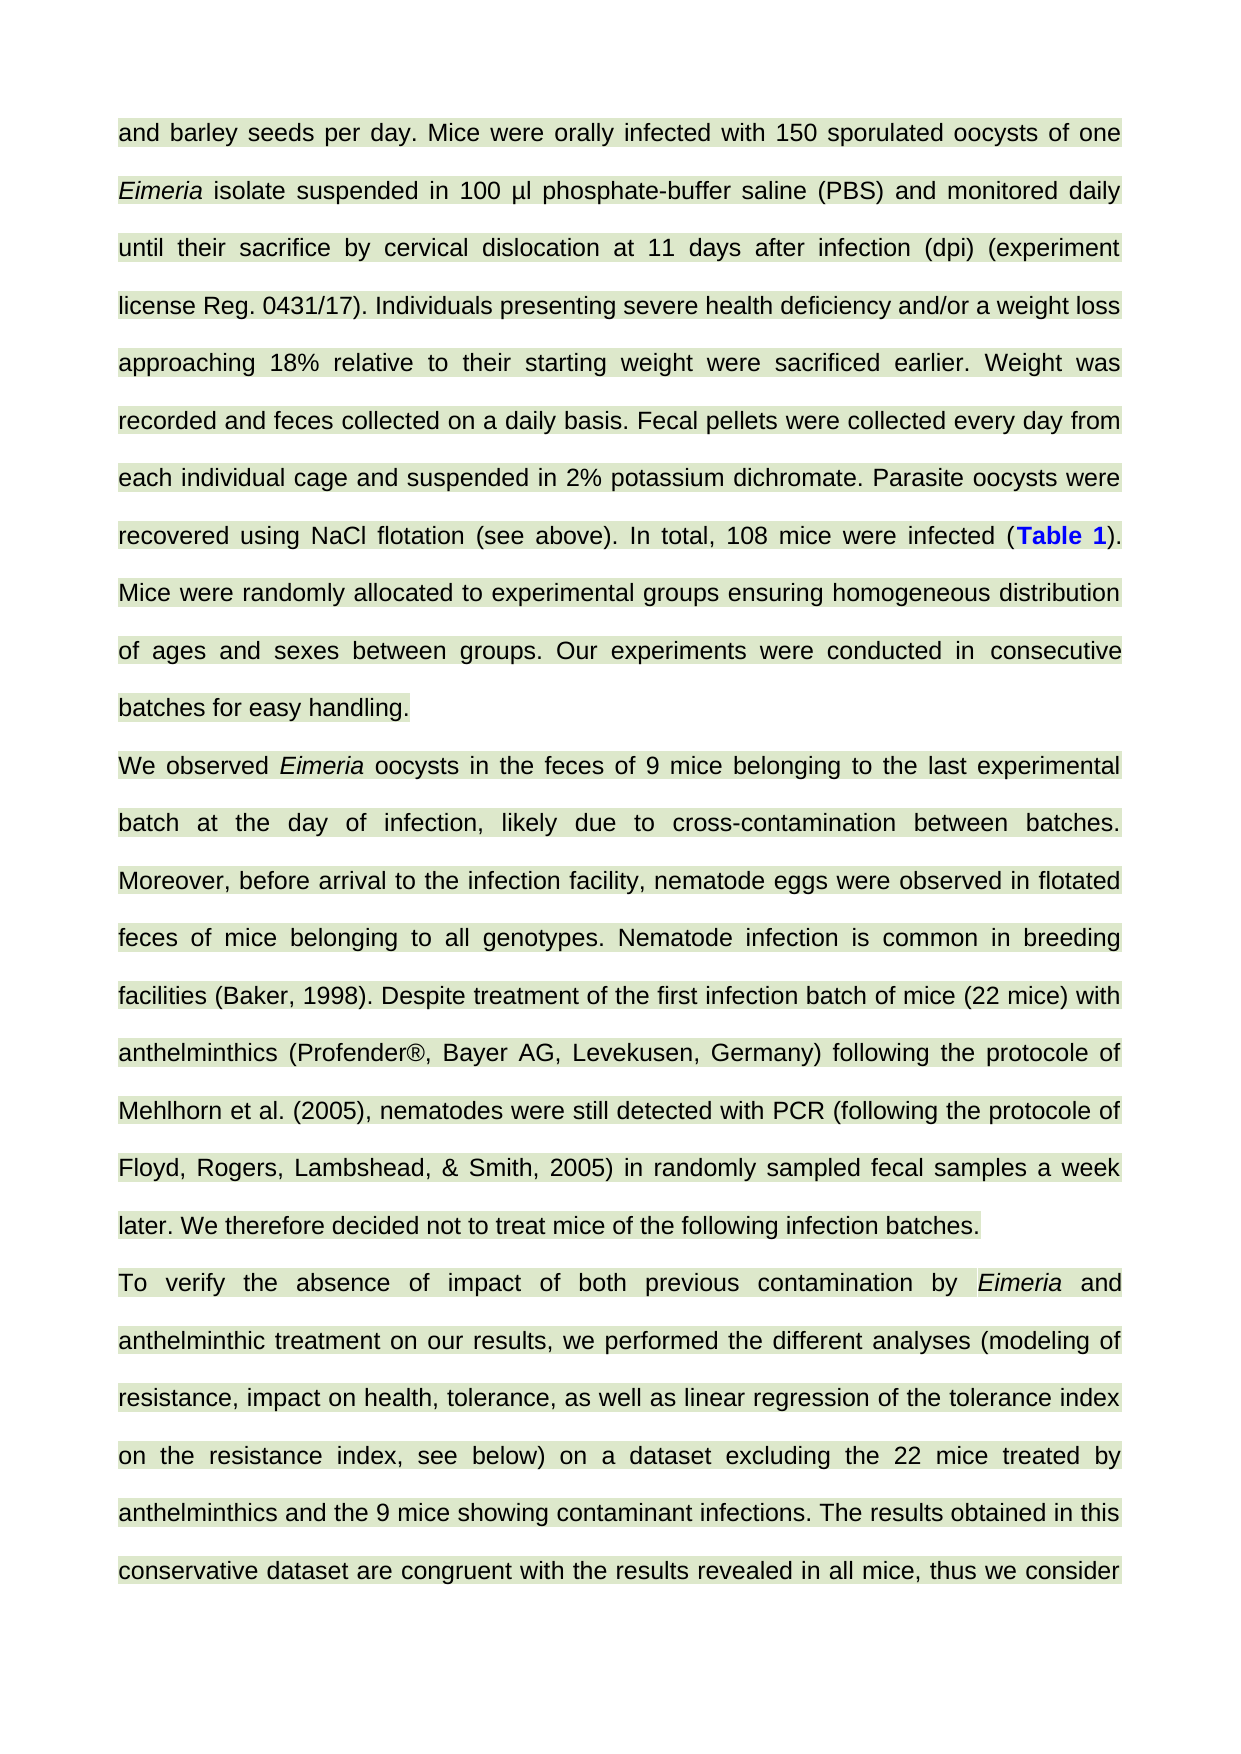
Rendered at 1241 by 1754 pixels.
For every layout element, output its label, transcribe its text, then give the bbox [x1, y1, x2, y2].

text and barley seeds per day. Mice were orally infected with 150 sporulated oocysts of one Eimeria isolate suspended in 100 µl phosphate-buffer saline (PBS) and monitored daily until their sacrifice by cervical dislocation at 11 days after infection (dpi) (experiment license Reg. 0431/17). Individuals presenting severe health deficiency and/or a weight loss approaching 18% relative to their starting weight were sacrificed earlier. Weight was recorded and feces collected on a daily basis. Fecal pellets were collected every day from each individual cage and suspended in 2% potassium dichromate. Parasite oocysts were recovered using NaCl flotation (see above). In total, 108 mice were infected (Table 1). Mice were randomly allocated to experimental groups ensuring homogeneous distribution of ages and sexes between groups. Our experiments were conducted in consecutive batches for easy handling. [118, 118, 1122, 722]
text To verify the absence of impact of both previous contamination by Eimeria and anthelminthic treatment on our results, we performed the different analyses (modeling of resistance, impact on health, tolerance, as well as linear regression of the tolerance index on the resistance index, see below) on a dataset excluding the 22 mice treated by anthelminthics and the 9 mice showing contaminant infections. The results obtained in this conservative dataset are congruent with the results revealed in all mice, thus we consider [118, 1268, 1122, 1584]
text We observed Eimeria oocysts in the feces of 9 mice belonging to the last experimental batch at the day of infection, likely due to cross-contamination between batches. Moreover, before arrival to the infection facility, nematode eggs were observed in flotated feces of mice belonging to all genotypes. Nematode infection is common in breeding facilities (Baker, 1998). Despite treatment of the first infection batch of mice (22 mice) with anthelminthics (Profender®, Bayer AG, Levekusen, Germany) following the protocole of Mehlhorn et al. (2005), nematodes were still detected with PCR (following the protocole of Floyd, Rogers, Lambshead, & Smith, 2005) in randomly sampled fecal samples a week later. We therefore decided not to treat mice of the following infection batches. [118, 751, 1122, 1239]
